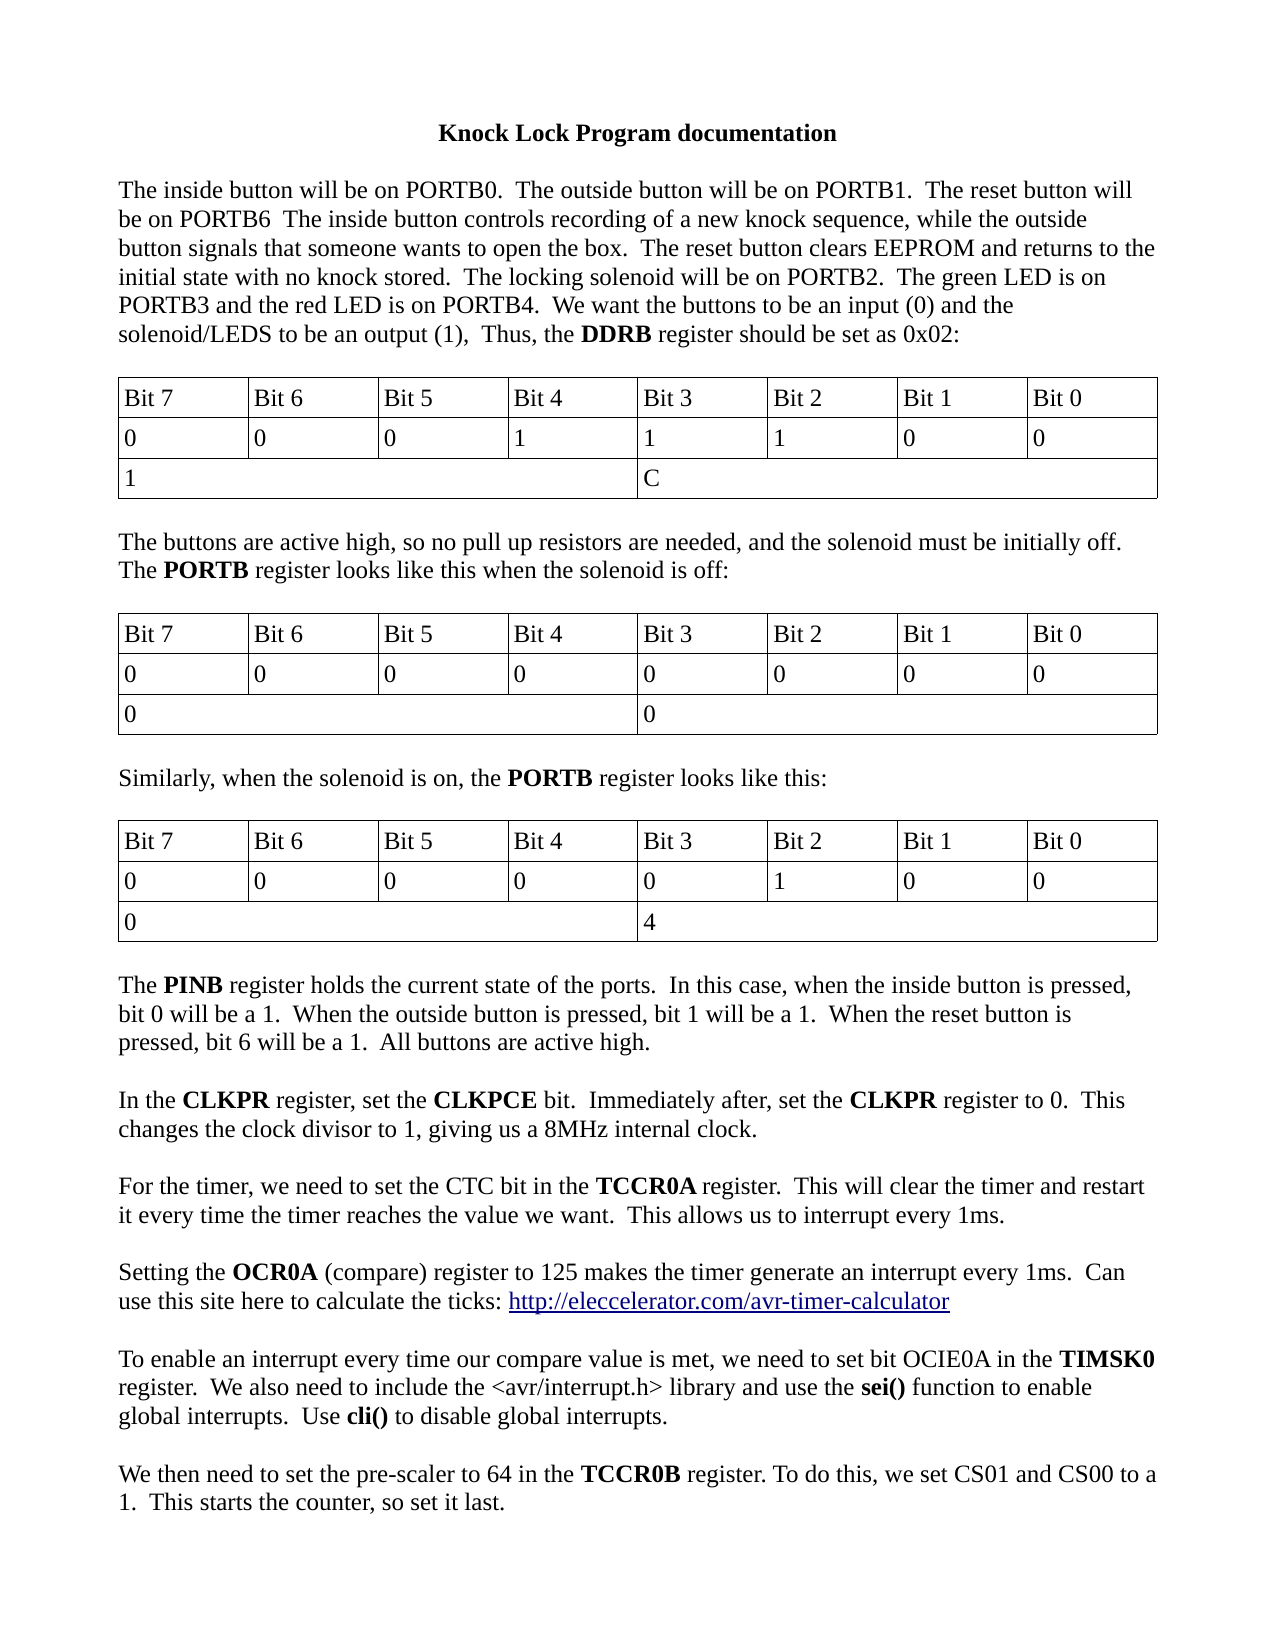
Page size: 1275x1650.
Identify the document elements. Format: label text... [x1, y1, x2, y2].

table_cell 0 [509, 862, 637, 901]
text The PINB register holds the current state of the ports. In this case, when the inside button is pressed, bit 0 will be a 1. When the outside button is pressed, bit 1 will be a 1. When the reset button is pressed, bit 6 will be a 1. All buttons are active high. [118, 970, 1157, 1056]
table_cell 0 [638, 862, 767, 901]
table_cell 0 [119, 418, 248, 457]
table_cell 0 [898, 654, 1027, 693]
table_cell 0 [249, 862, 378, 901]
table_cell 0 [119, 695, 637, 734]
table_header Bit 1 [898, 614, 1027, 653]
table_header Bit 5 [379, 821, 508, 861]
table_header Bit 3 [638, 378, 767, 417]
table_header Bit 7 [119, 378, 248, 417]
text To enable an interrupt every time our compare value is met, we need to set bit OCIE0A in the TIMSK0 register. We also need to include the <avr/interrupt.h> library and use the sei() function to enable global interrupts. Use cli() to disable global interrupts. [118, 1344, 1157, 1430]
table_header Bit 6 [249, 821, 378, 861]
table_header Bit 2 [768, 378, 897, 417]
table_cell 1 [509, 418, 637, 457]
table_header Bit 1 [898, 821, 1027, 861]
table_cell 0 [1028, 862, 1157, 901]
table_cell 0 [509, 654, 637, 693]
text In the CLKPR register, set the CLKPCE bit. Immediately after, set the CLKPR register to 0. This changes the clock divisor to 1, giving us a 8MHz internal clock. [118, 1085, 1157, 1142]
table_cell 0 [249, 654, 378, 693]
text The buttons are active high, so no pull up resistors are needed, and the solenoid must be initially off. The PORTB register looks like this when the solenoid is off: [118, 527, 1157, 584]
table_header Bit 1 [898, 378, 1027, 417]
table_cell 0 [1028, 418, 1157, 457]
table_header Bit 0 [1028, 821, 1157, 861]
text Similarly, when the solenoid is on, the PORTB register looks like this: [118, 763, 1157, 791]
table_header Bit 3 [638, 821, 767, 861]
table_header Bit 5 [379, 614, 508, 653]
table_cell 0 [249, 418, 378, 457]
table_cell 4 [638, 902, 1157, 941]
table_header Bit 7 [119, 821, 248, 861]
table_header Bit 0 [1028, 378, 1157, 417]
table_cell 1 [119, 459, 637, 498]
text We then need to set the pre-scaler to 64 in the TCCR0B register. To do this, we set CS01 and CS00 to a 1. This starts the counter, so set it last. [118, 1459, 1157, 1516]
table_cell 0 [638, 695, 1157, 734]
table_header Bit 0 [1028, 614, 1157, 653]
table_header Bit 4 [509, 614, 637, 653]
text For the timer, we need to set the CTC bit in the TCCR0A register. This will clear the timer and restart it every time the timer reaches the value we want. This allows us to interrupt every 1ms. [118, 1171, 1157, 1229]
table_header Bit 7 [119, 614, 248, 653]
table_cell 1 [768, 418, 897, 457]
table_header Bit 4 [509, 821, 637, 861]
table_cell 1 [638, 418, 767, 457]
table_header Bit 6 [249, 614, 378, 653]
table_cell 0 [898, 862, 1027, 901]
table_cell 1 [768, 862, 897, 901]
table_cell 0 [379, 654, 508, 693]
table_header Bit 3 [638, 614, 767, 653]
table_header Bit 6 [249, 378, 378, 417]
table_cell 0 [119, 654, 248, 693]
table_header Bit 5 [379, 378, 508, 417]
table_cell 0 [379, 418, 508, 457]
text The inside button will be on PORTB0. The outside button will be on PORTB1. The reset button will be on PORTB6 The inside button controls recording of a new knock sequence, while the outside button signals that someone wants to open the box. The reset button clears EEPROM and returns to the initial state with no knock stored. The locking solenoid will be on PORTB2. The green LED is on PORTB3 and the red LED is on PORTB4. We want the buttons to be an input (0) and the solenoid/LEDS to be an output (1), Thus, the DDRB register should be set as 0x02: [118, 176, 1157, 348]
table_cell 0 [638, 654, 767, 693]
table_cell 0 [898, 418, 1027, 457]
table_header Bit 4 [509, 378, 637, 417]
table_cell C [638, 459, 1157, 498]
table_header Bit 2 [768, 821, 897, 861]
text Knock Lock Program documentation [118, 118, 1157, 147]
table_cell 0 [119, 902, 637, 941]
table_cell 0 [119, 862, 248, 901]
table_cell 0 [1028, 654, 1157, 693]
table_cell 0 [379, 862, 508, 901]
text Setting the OCR0A (compare) register to 125 makes the timer generate an interrupt every 1ms. Can use this site here to calculate the ticks: http://eleccelerator.com/avr-timer-calculator [118, 1257, 1157, 1315]
table_cell 0 [768, 654, 897, 693]
table_header Bit 2 [768, 614, 897, 653]
